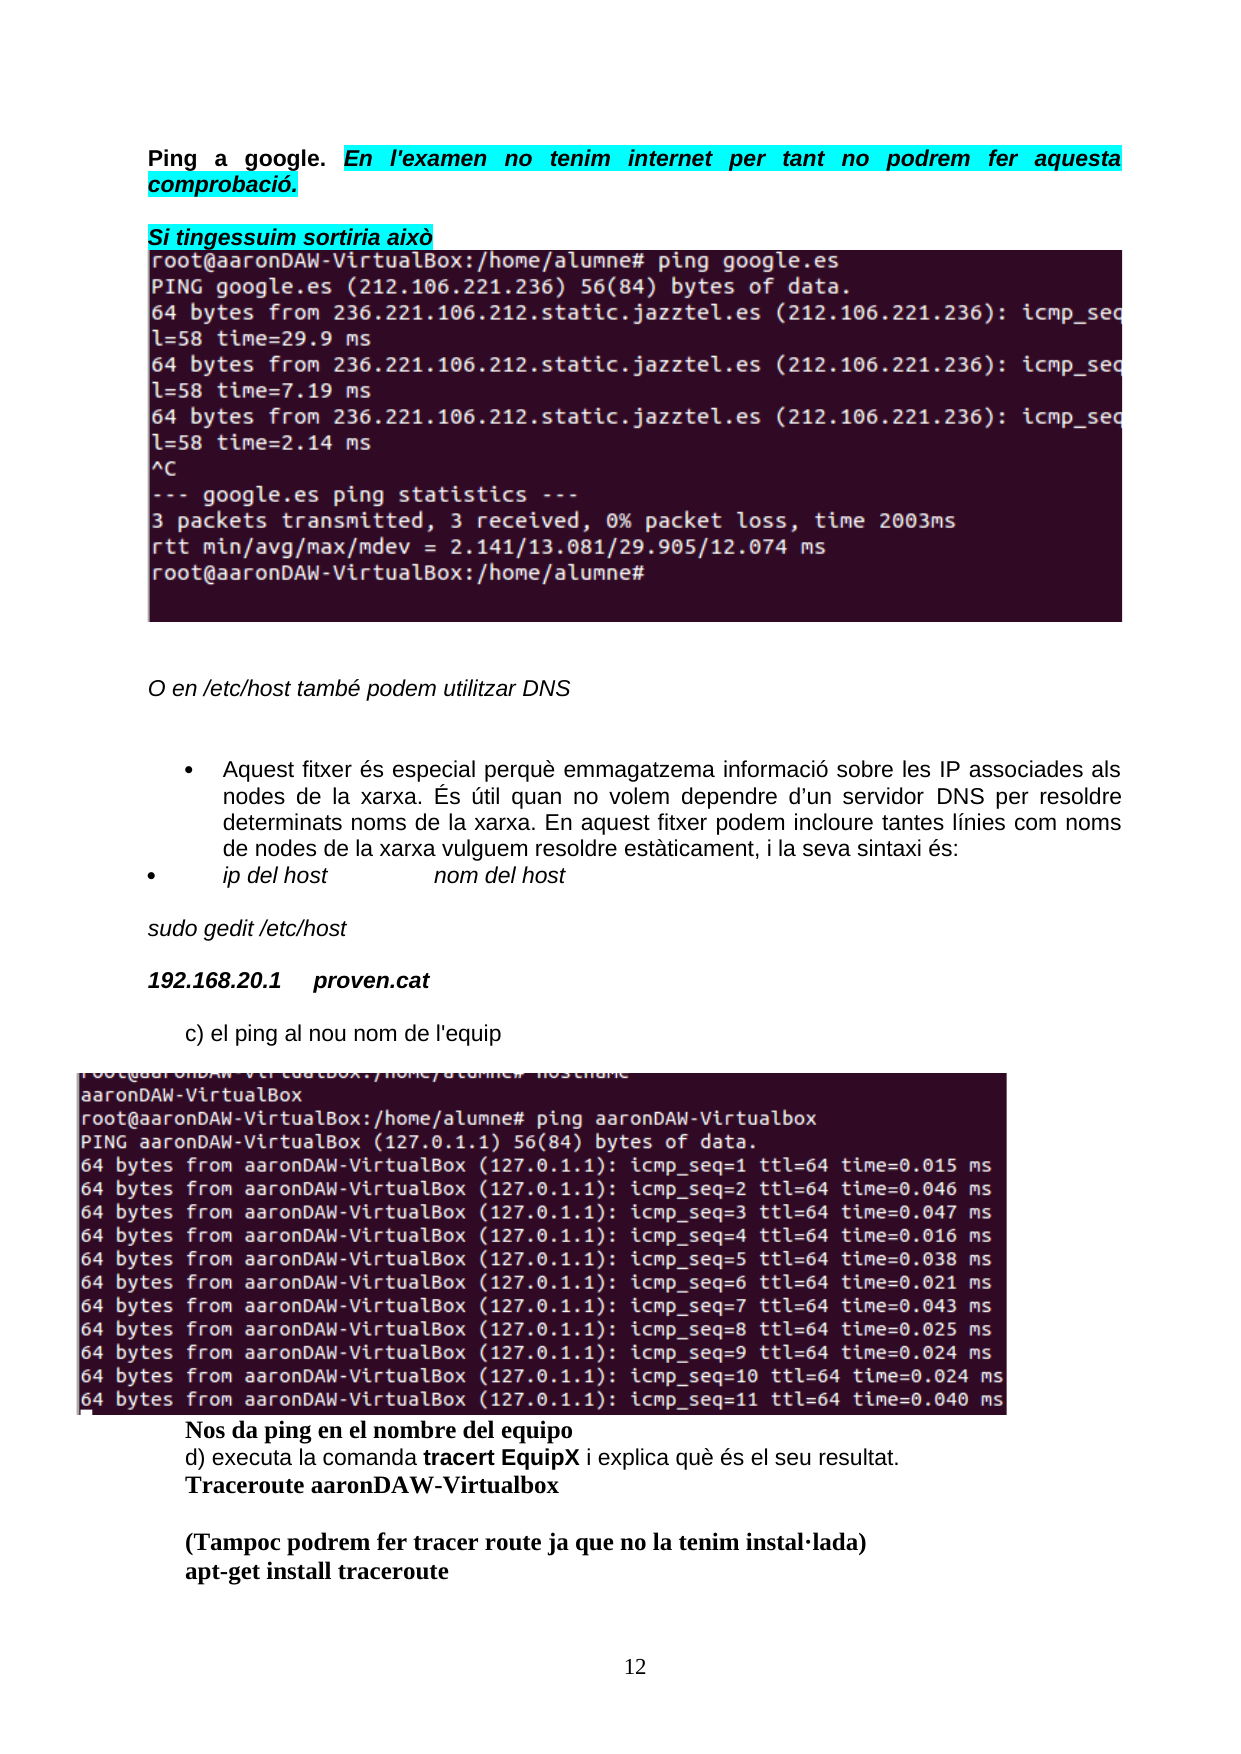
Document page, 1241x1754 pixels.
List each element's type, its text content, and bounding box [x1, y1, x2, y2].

picture [69, 1073, 1007, 1415]
list ip del host nom del host [148, 862, 1122, 888]
list Aquest fitxer és especial perquè emmagatzema informació sobre les IP associades als nodes de la xarxa. És útil quan no volem dependre d’un servidor DNS per resoldre determinats noms de la xarxa. En aquest fitxer podem incloure tantes línies com noms de nodes de la xarxa vulguem resoldre estàticament, i la seva sintaxi és: [185, 756, 1122, 862]
text Nos da ping en el nombre del equipo [185, 1073, 1122, 1443]
text apt-get install traceroute [185, 1556, 1122, 1585]
text sudo gedit /etc/host [148, 914, 1122, 941]
text (Tampoc podrem fer tracer route ja que no la tenim instal·lada) [185, 1527, 1122, 1556]
text d) executa la comanda tracert EquipX i explica què és el seu resultat. [185, 1443, 1122, 1470]
text O en /etc/host també podem utilitzar DNS [148, 674, 1122, 701]
text Si tingessuim sortiria això [148, 223, 1122, 250]
text Traceroute aaronDAW-Virtualbox [185, 1470, 1122, 1498]
list 192.168.20.1 proven.cat [148, 967, 1122, 993]
picture [147, 250, 1123, 622]
text Ping a google. En l'examen no tenim internet per tant no podrem fer aquesta comprobació. [148, 144, 1122, 197]
text c) el ping al nou nom de l'equip [185, 1020, 1122, 1046]
